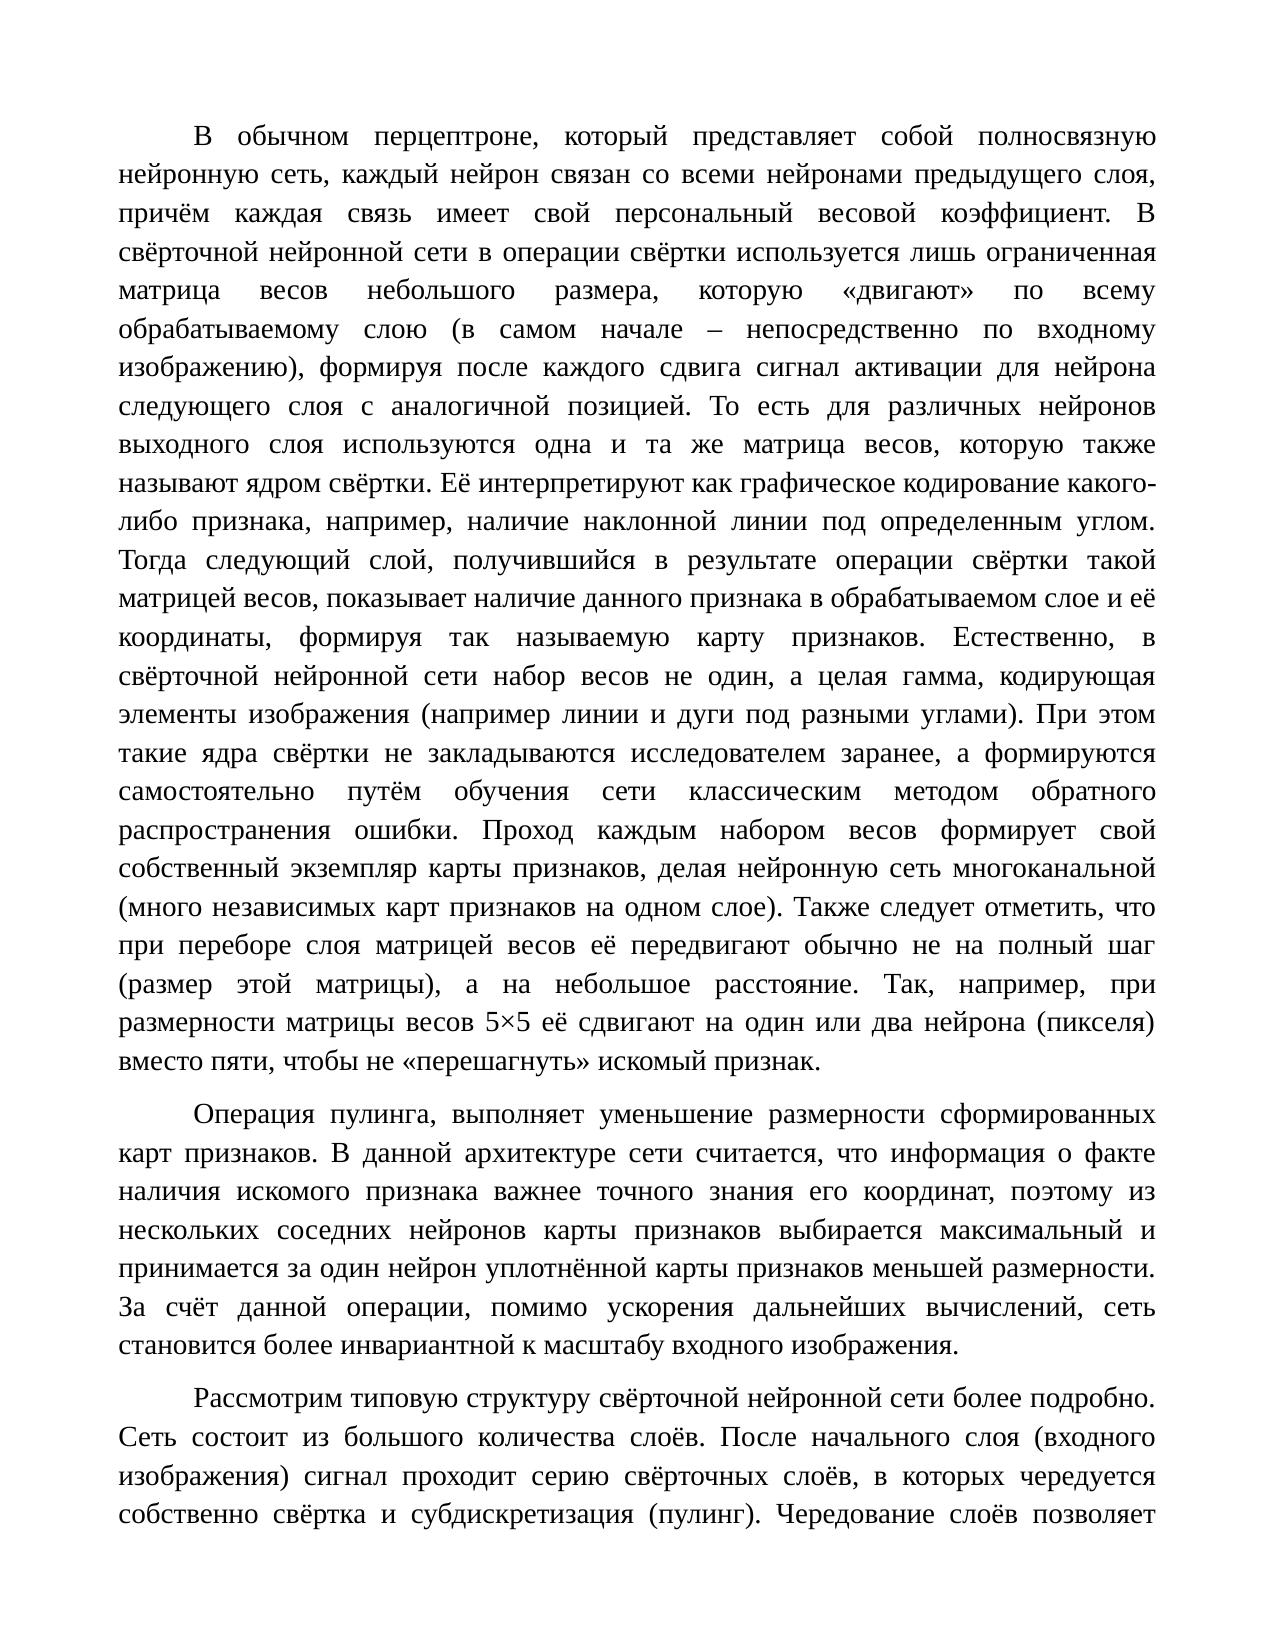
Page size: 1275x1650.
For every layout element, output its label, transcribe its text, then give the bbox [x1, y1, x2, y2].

text Операция пулинга, выполняет уменьшение размерности сформированных карт признаков. В данной архитектуре сети считается, что информация о факте наличия искомого признака важнее точного знания его координат, поэтому из нескольких соседних нейронов карты признаков выбирается максимальный и принимается за один нейрон уплотнённой карты признаков меньшей размерности. За счёт данной операции, помимо ускорения дальнейших вычислений, сеть становится более инвариантной к масштабу входного изображения. [118, 1096, 1157, 1361]
text В обычном перцептроне, который представляет собой полносвязную нейронную сеть, каждый нейрон связан со всеми нейронами предыдущего слоя, причём каждая связь имеет свой персональный весовой коэффициент. В свёрточной нейронной сети в операции свёртки используется лишь ограниченная матрица весов небольшого размера, которую «двигают» по всему обрабатываемому слою (в самом начале – непосредственно по входному изображению), формируя после каждого сдвига сигнал активации для нейрона следующего слоя с аналогичной позицией. То есть для различных нейронов выходного слоя используются одна и та же матрица весов, которую также называют ядром свёртки. Её интерпретируют как графическое кодирование какого-либо признака, например, наличие наклонной линии под определенным углом. Тогда следующий слой, получившийся в результате операции свёртки такой матрицей весов, показывает наличие данного признака в обрабатываемом слое и её координаты, формируя так называемую карту признаков. Естественно, в свёрточной нейронной сети набор весов не один, а целая гамма, кодирующая элементы изображения (например линии и дуги под разными углами). При этом такие ядра свёртки не закладываются исследователем заранее, а формируются самостоятельно путём обучения сети классическим методом обратного распространения ошибки. Проход каждым набором весов формирует свой собственный экземпляр карты признаков, делая нейронную сеть многоканальной (много независимых карт признаков на одном слое). Также следует отметить, что при переборе слоя матрицей весов её передвигают обычно не на полный шаг (размер этой матрицы), а на небольшое расстояние. Так, например, при размерности матрицы весов 5×5 её сдвигают на один или два нейрона (пикселя) вместо пяти, чтобы не «перешагнуть» искомый признак. [118, 118, 1157, 1077]
text Рассмотрим типовую структуру свёрточной нейронной сети более подробно. Сеть состоит из большого количества слоёв. После начального слоя (входного изображения) сигнал проходит серию свёрточных слоёв, в которых чередуется собственно свёртка и субдискретизация (пулинг). Чередование слоёв позволяет [118, 1381, 1157, 1530]
